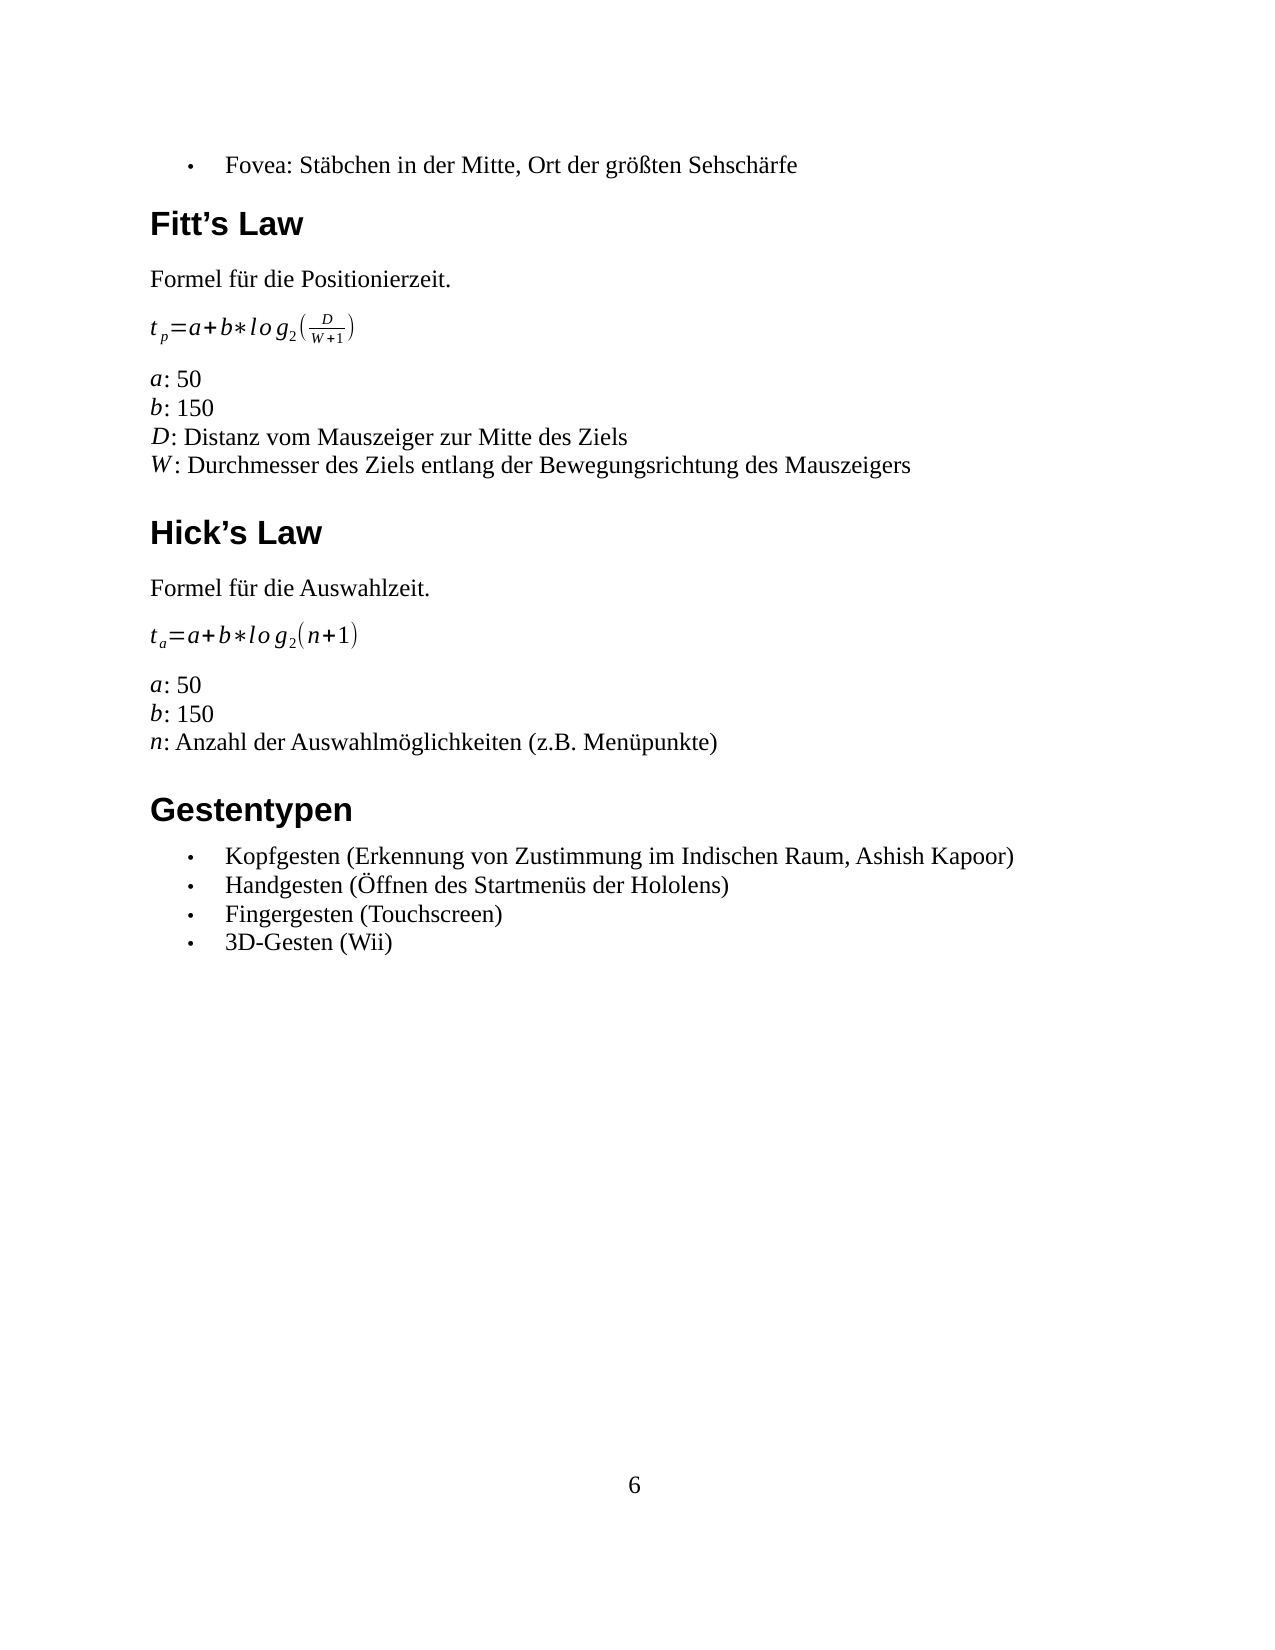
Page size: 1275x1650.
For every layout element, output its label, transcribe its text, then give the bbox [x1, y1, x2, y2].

text : 50 : 150 : Distanz vom Mauszeiger zur Mitte des Ziels : Durchmesser des Ziels entlang der Bewegungsrichtung des Mauszeigers [150, 364, 1125, 479]
subtitle Fitt’s Law [150, 204, 1125, 242]
list Fovea: Stäbchen in der Mitte, Ort der größten Sehschärfe [187, 150, 1125, 179]
subtitle Hick’s Law [150, 513, 1125, 552]
subtitle Gestentypen [150, 790, 1125, 829]
list Fingergesten (Touchscreen) [187, 899, 1125, 927]
list Handgesten (Öffnen des Startmenüs der Hololens) [187, 870, 1125, 899]
text Formel für die Positionierzeit. [150, 264, 1125, 293]
text Formel für die Auswahlzeit. [150, 573, 1125, 602]
text : 50 : 150 : Anzahl der Auswahlmöglichkeiten (z.B. Menüpunkte) [150, 670, 1125, 756]
list 3D-Gesten (Wii) [187, 927, 1125, 956]
list Kopfgesten (Erkennung von Zustimmung im Indischen Raum, Ashish Kapoor) [187, 841, 1125, 870]
